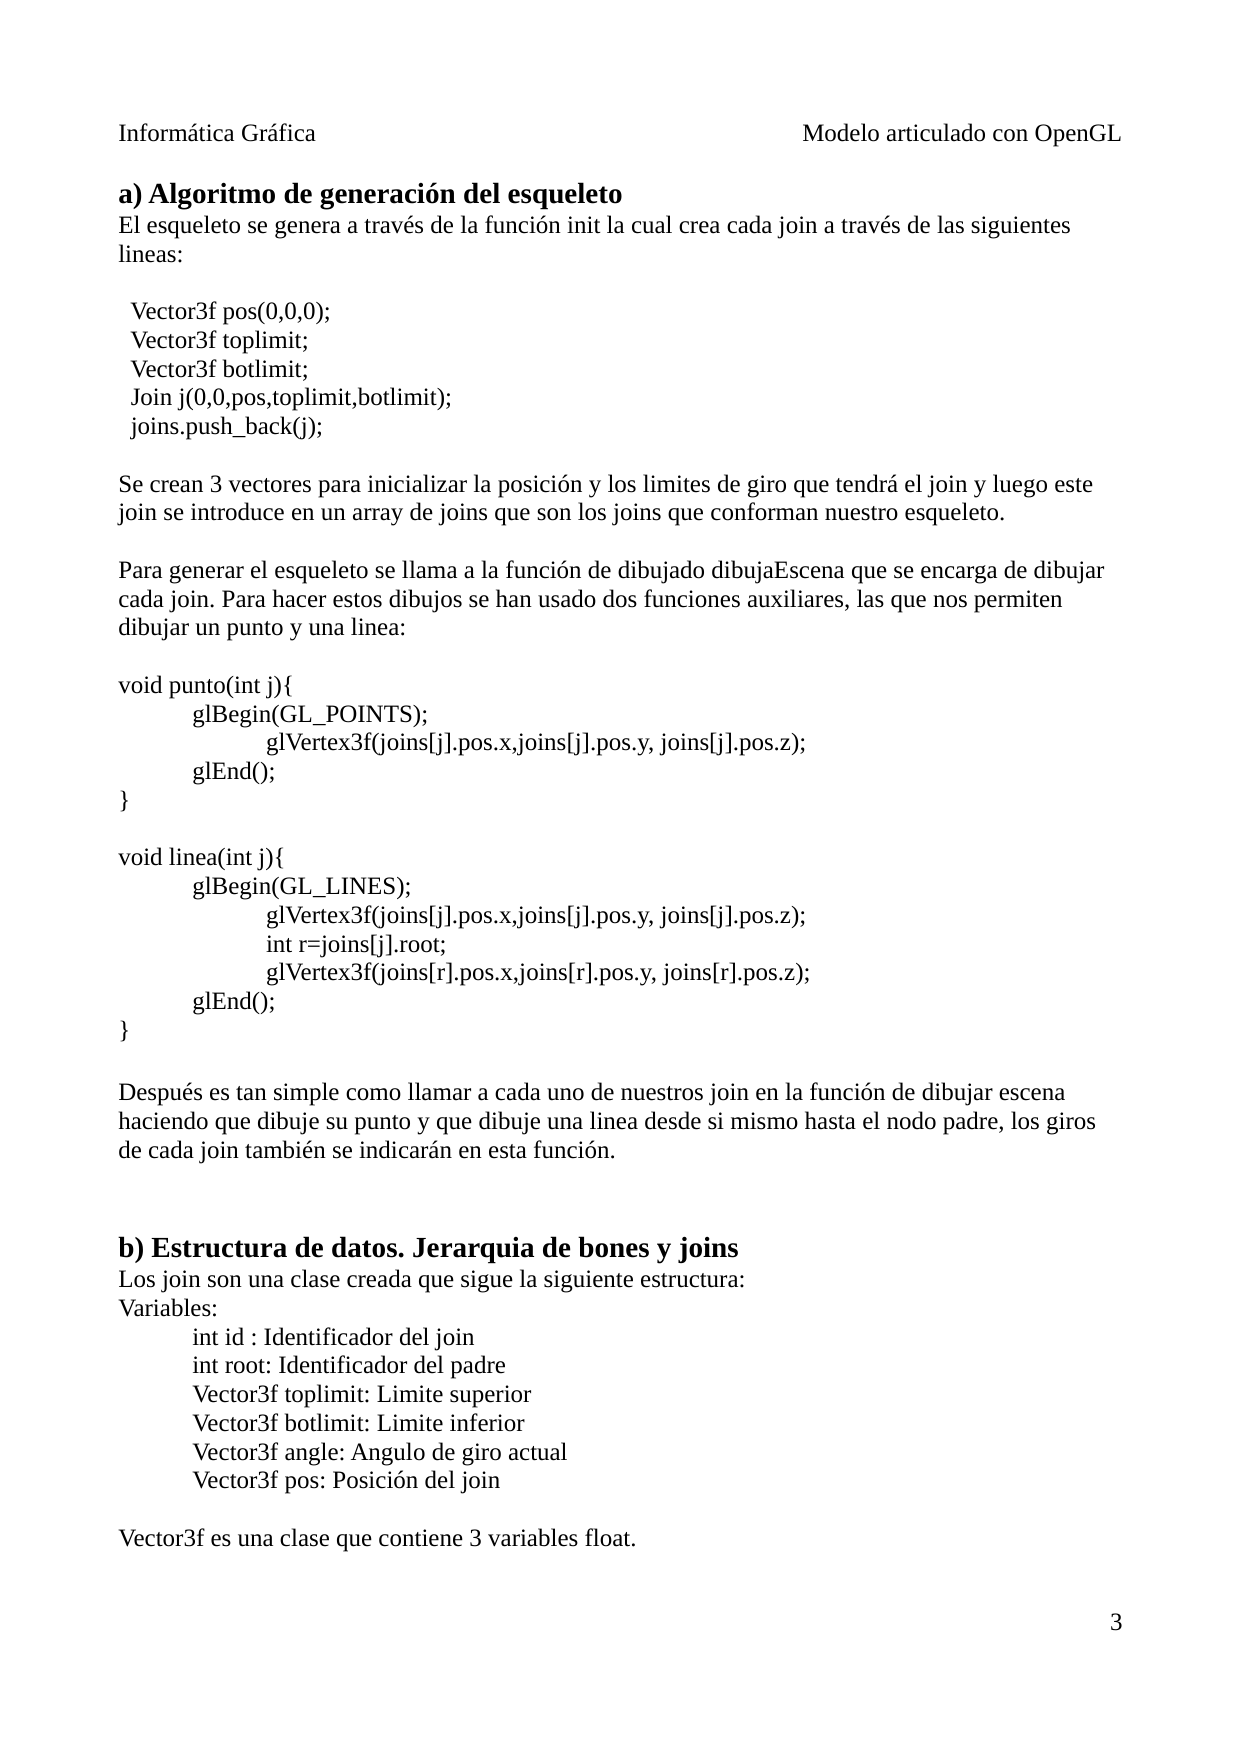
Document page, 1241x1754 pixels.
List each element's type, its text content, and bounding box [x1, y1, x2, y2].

text int root: Identificador del padre [118, 1350, 1122, 1379]
text glVertex3f(joins[j].pos.x,joins[j].pos.y, joins[j].pos.z); [118, 727, 1122, 756]
text joins.push_back(j); [118, 411, 1122, 440]
text El esqueleto se genera a través de la función init la cual crea cada join a través de las siguientes lineas: [118, 210, 1122, 267]
text glVertex3f(joins[r].pos.x,joins[r].pos.y, joins[r].pos.z); [118, 957, 1122, 986]
text Vector3f angle: Angulo de giro actual [118, 1437, 1122, 1465]
text Join j(0,0,pos,toplimit,botlimit); [118, 382, 1122, 411]
text } [118, 1015, 1122, 1044]
text int id : Identificador del join [118, 1322, 1122, 1350]
text Vector3f pos(0,0,0); [118, 296, 1122, 325]
text void punto(int j){ [118, 670, 1122, 699]
text Vector3f pos: Posición del join [118, 1465, 1122, 1494]
text Vector3f toplimit: Limite superior [118, 1379, 1122, 1408]
text Vector3f es una clase que contiene 3 variables float. [118, 1523, 1122, 1552]
text Variables: [118, 1293, 1122, 1322]
text Se crean 3 vectores para inicializar la posición y los limites de giro que tendrá el join y luego este join se introduce en un array de joins que son los joins que conforman nuestro esqueleto. [118, 469, 1122, 526]
text Vector3f toplimit; [118, 325, 1122, 354]
text Los join son una clase creada que sigue la siguiente estructura: [118, 1264, 1122, 1293]
text Vector3f botlimit: Limite inferior [118, 1408, 1122, 1437]
text } [118, 785, 1122, 814]
text Después es tan simple como llamar a cada uno de nuestros join en la función de dibujar escena haciendo que dibuje su punto y que dibuje una linea desde si mismo hasta el nodo padre, los giros de cada join también se indicarán en esta función. [118, 1077, 1122, 1163]
text glBegin(GL_LINES); [118, 871, 1122, 900]
text a) Algoritmo de generación del esqueleto [118, 176, 1122, 210]
text void linea(int j){ [118, 842, 1122, 871]
text Para generar el esqueleto se llama a la función de dibujado dibujaEscena que se encarga de dibujar cada join. Para hacer estos dibujos se han usado dos funciones auxiliares, las que nos permiten dibujar un punto y una linea: [118, 555, 1122, 641]
text glEnd(); [118, 756, 1122, 785]
text Vector3f botlimit; [118, 354, 1122, 382]
text b) Estructura de datos. Jerarquia de bones y joins [118, 1231, 1122, 1264]
text int r=joins[j].root; [118, 929, 1122, 957]
text glEnd(); [118, 986, 1122, 1015]
text glVertex3f(joins[j].pos.x,joins[j].pos.y, joins[j].pos.z); [118, 900, 1122, 929]
text glBegin(GL_POINTS); [118, 699, 1122, 727]
